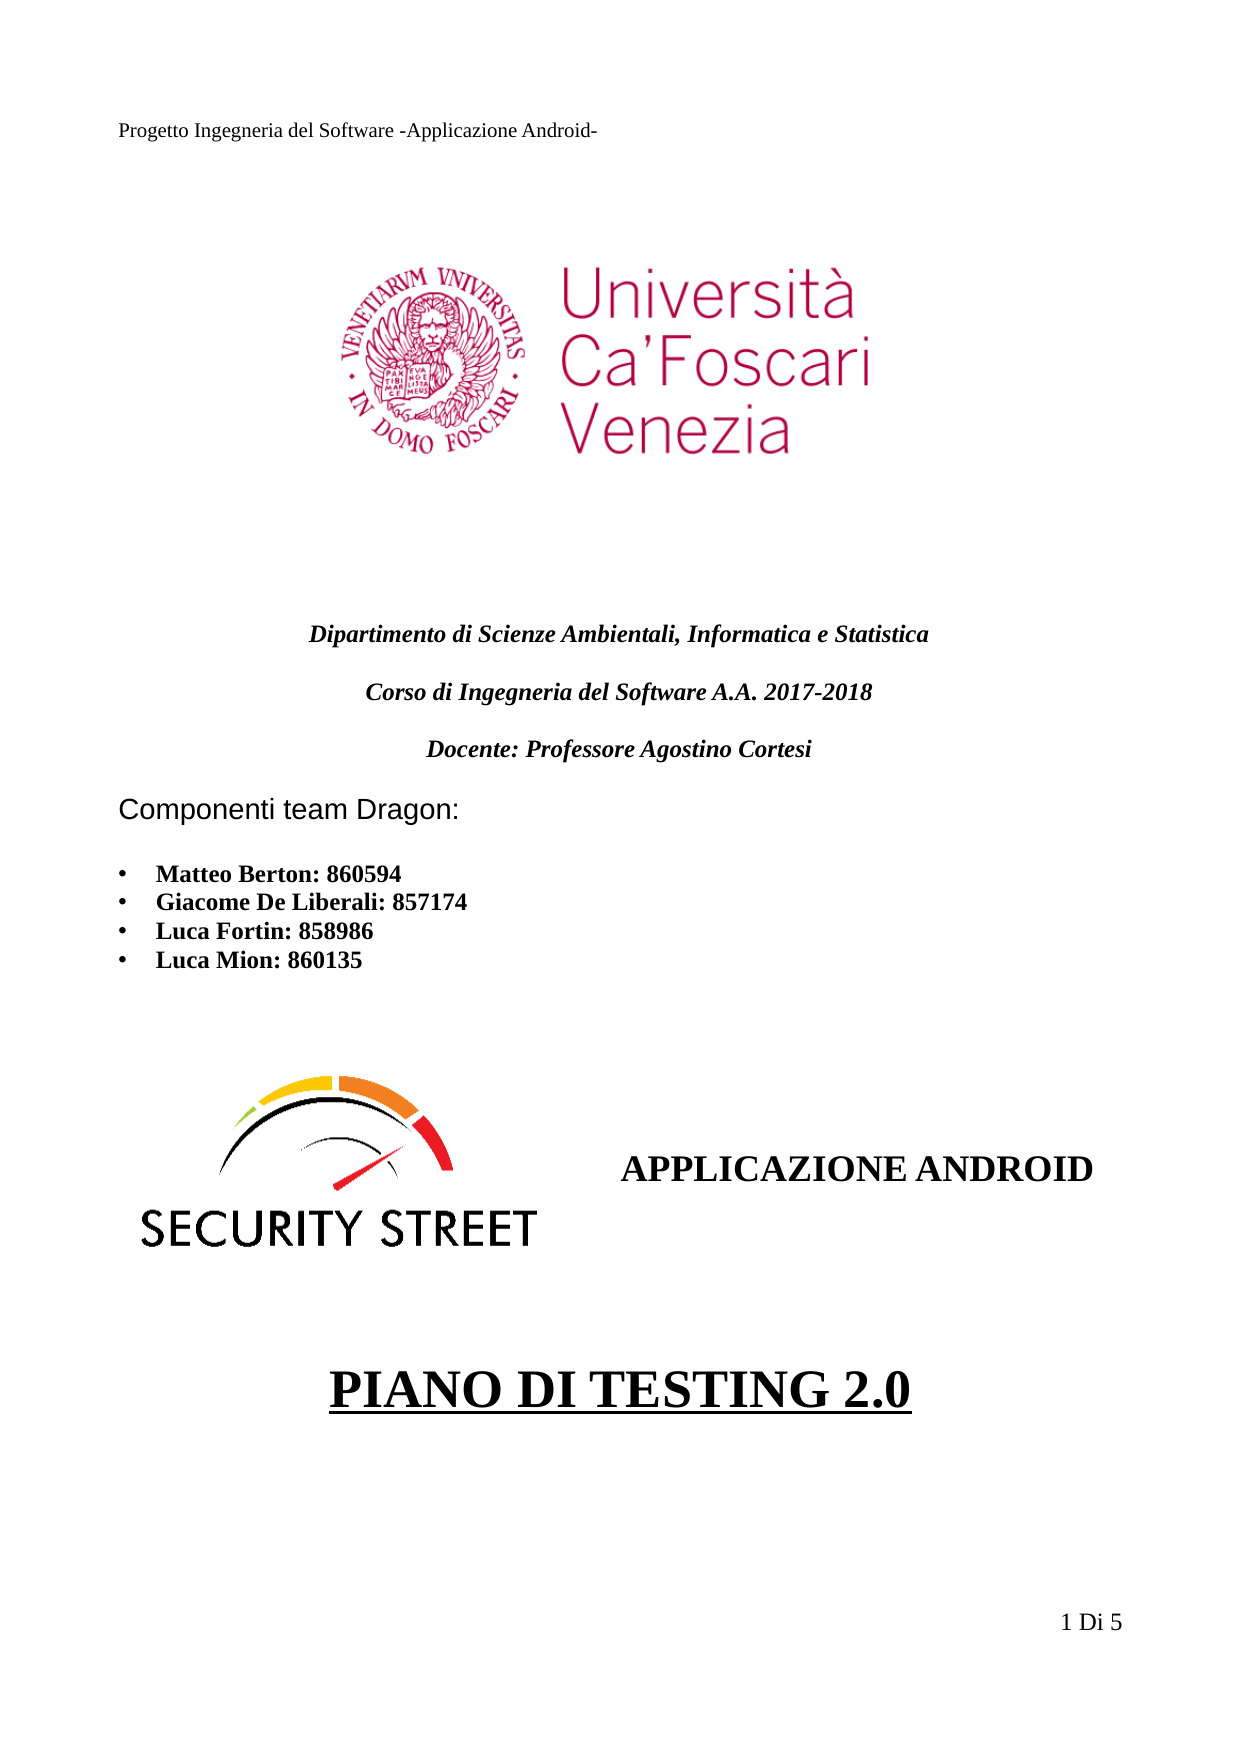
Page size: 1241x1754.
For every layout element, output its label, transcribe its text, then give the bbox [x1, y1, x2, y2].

text Corso di Ingegneria del Software A.A. 2017-2018 [118, 677, 1122, 705]
list Matteo Berton: 860594 [81, 859, 1122, 887]
text APPLICAZIONE ANDROID [555, 1146, 1122, 1189]
text Componenti team Dragon: [118, 792, 1122, 825]
text PIANO DI TESTING 2.0 [118, 1357, 1122, 1419]
list Luca Mion: 860135 [81, 945, 1122, 974]
text Docente: Professore Agostino Cortesi [118, 734, 1122, 763]
list Luca Fortin: 858986 [81, 916, 1122, 945]
text Dipartimento di Scienze Ambientali, Informatica e Statistica [118, 619, 1122, 648]
list Giacome De Liberali: 857174 [81, 887, 1122, 916]
